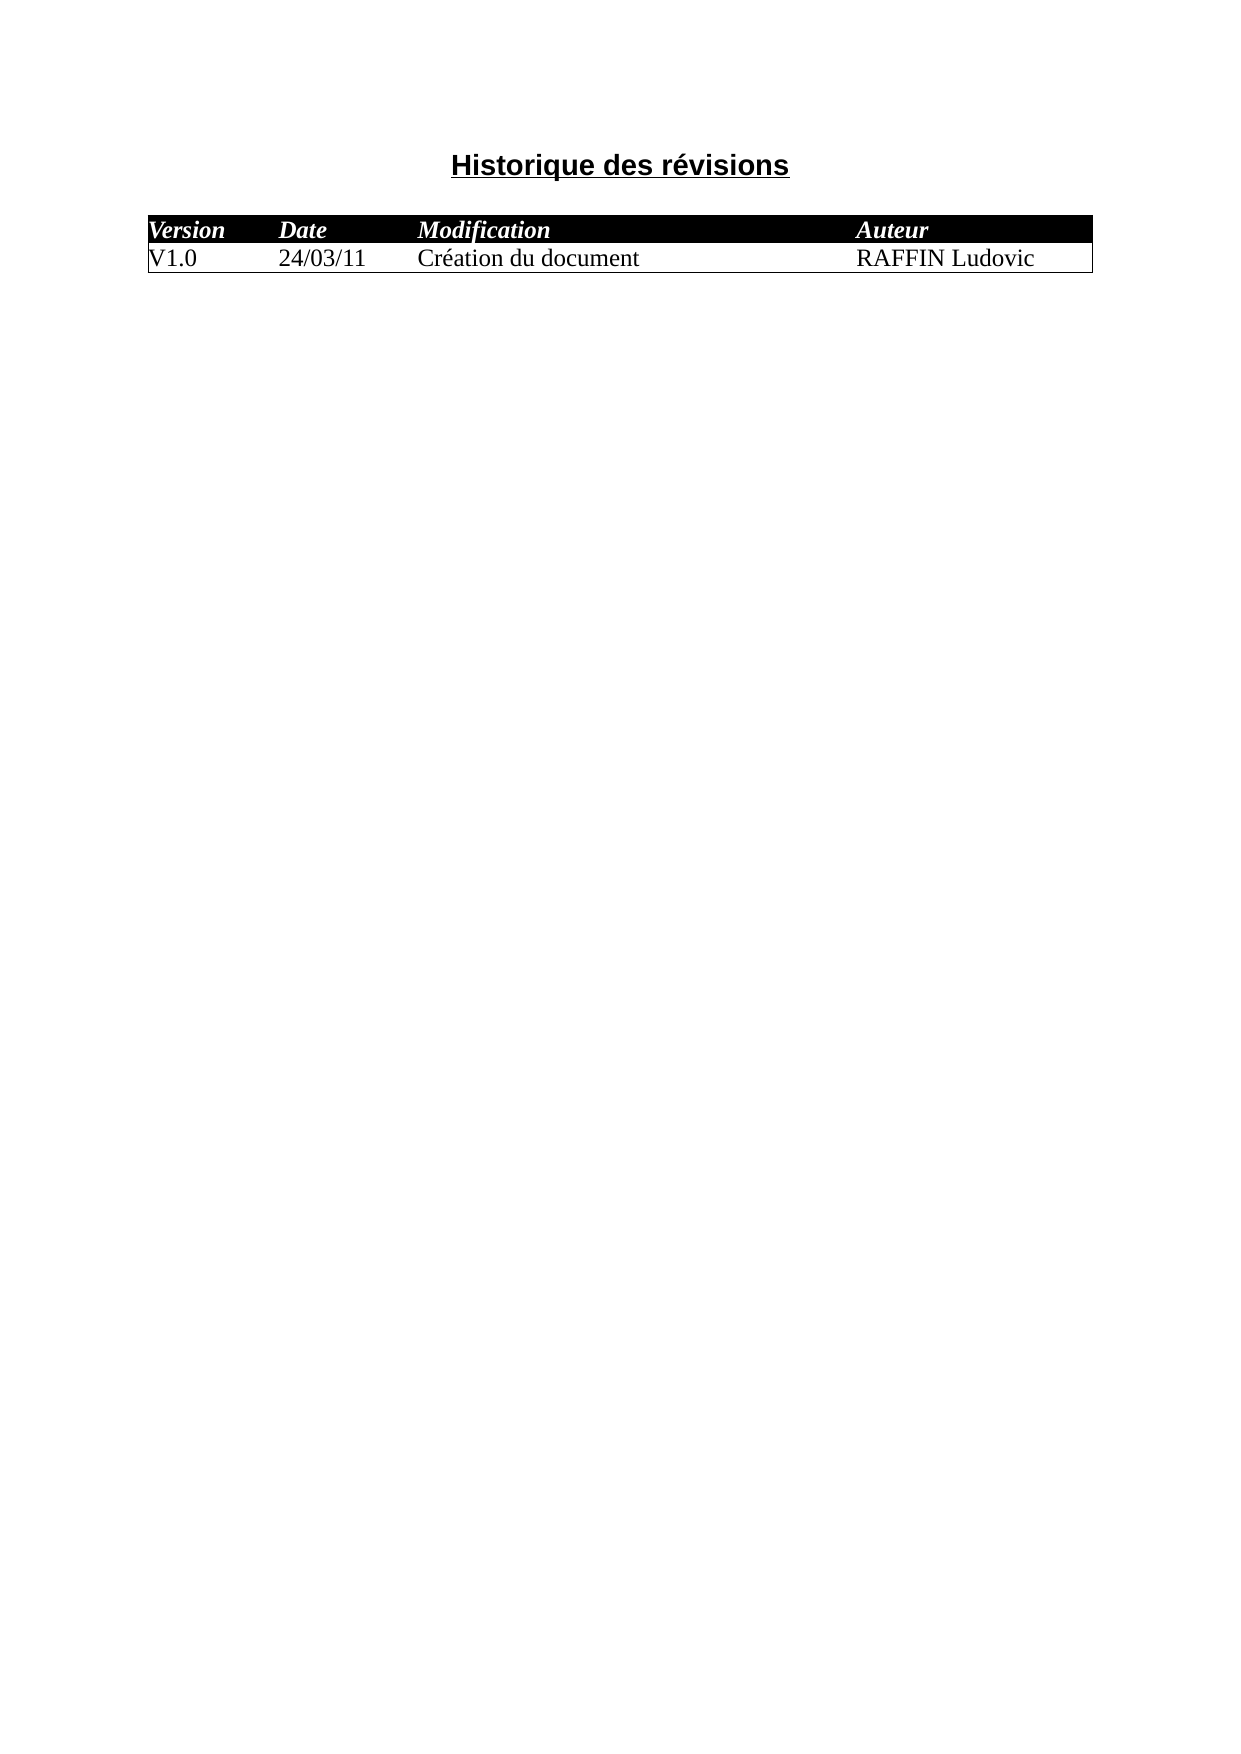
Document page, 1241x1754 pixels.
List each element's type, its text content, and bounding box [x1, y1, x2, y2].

text Historique des révisions [148, 148, 1092, 181]
table_header Date [278, 216, 417, 243]
table_cell 24/03/11 [278, 244, 417, 272]
table_header Auteur [856, 216, 1092, 243]
table_cell Création du document [417, 244, 856, 272]
table_header Modification [417, 216, 856, 243]
table_cell RAFFIN Ludovic [856, 244, 1092, 272]
table_cell V1.0 [149, 244, 278, 272]
table_header Version [149, 216, 278, 243]
